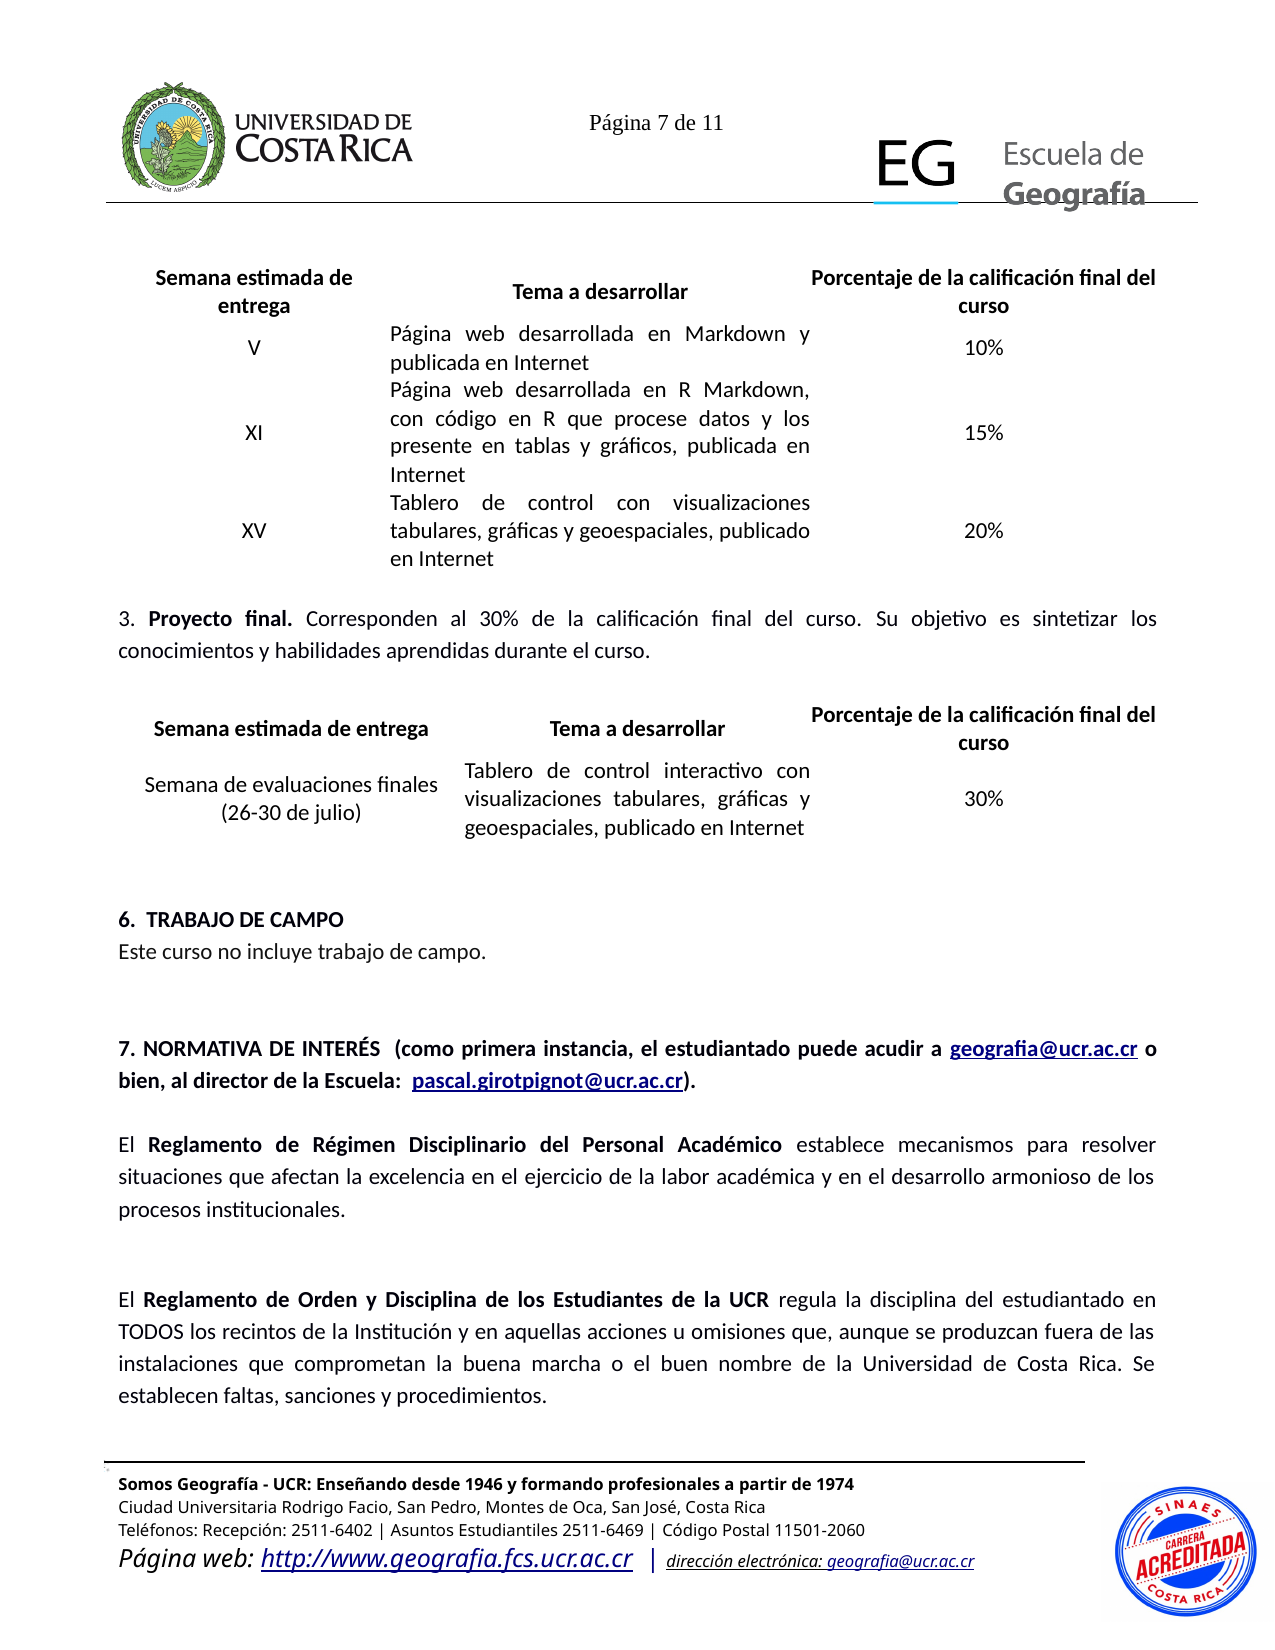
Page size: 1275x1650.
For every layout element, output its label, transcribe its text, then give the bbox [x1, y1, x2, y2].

table_cell Semana de evaluaciones finales (26-30 de julio) [118, 757, 464, 841]
table_cell 15% [811, 376, 1157, 488]
picture [103, 1452, 110, 1479]
table_cell 10% [811, 320, 1157, 376]
table_cell V [118, 320, 390, 376]
table_cell Página web desarrollada en Markdown y publicada en Internet [390, 320, 811, 376]
text El Reglamento de Orden y Disciplina de los Estudiantes de la UCR regula la disciplina del estudiantado en TODOS los recintos de la Institución y en aquellas acciones u omisiones que, aunque se produzcan fuera de las instalaciones que comprometan la buena marcha o el buen nombre de la Universidad de Costa Rica. Se establecen faltas, sanciones y procedimientos. [118, 1285, 1157, 1409]
table_header Semana estimada de entrega [118, 701, 464, 757]
table_header Semana estimada de entrega [118, 264, 390, 319]
table_cell Tablero de control interactivo con visualizaciones tabulares, gráficas y geoespaciales, publicado en Internet [464, 757, 811, 841]
text El Reglamento de Régimen Disciplinario del Personal Académico establece mecanismos para resolver situaciones que afectan la excelencia en el ejercicio de la labor académica y en el desarrollo armonioso de los procesos institucionales. [118, 1130, 1157, 1223]
table_cell 20% [811, 488, 1157, 572]
table_cell XI [118, 376, 390, 488]
picture [849, 96, 1169, 247]
table_header Tema a desarrollar [464, 701, 811, 757]
table_header Porcentaje de la calificación final del curso [811, 701, 1157, 757]
picture [1101, 1482, 1274, 1622]
text 7. NORMATIVA DE INTERÉS (como primera instancia, el estudiantado puede acudir a geografia@ucr.ac.cr o bien, al director de la Escuela: pascal.girotpignot@ucr.ac.cr). [118, 1034, 1157, 1094]
table_cell 30% [811, 757, 1157, 841]
text 3. Proyecto final. Corresponden al 30% de la calificación final del curso. Su objetivo es sintetizar los conocimientos y habilidades aprendidas durante el curso. [118, 604, 1157, 664]
table_cell XV [118, 488, 390, 572]
table_cell Tablero de control con visualizaciones tabulares, gráficas y geoespaciales, publicado en Internet [390, 488, 811, 572]
table_header Porcentaje de la calificación final del curso [811, 264, 1157, 319]
picture [118, 76, 417, 197]
table_cell Página web desarrollada en R Markdown, con código en R que procese datos y los presente en tablas y gráficos, publicada en Internet [390, 376, 811, 488]
text Este curso no incluye trabajo de campo. [118, 937, 1157, 965]
table_header Tema a desarrollar [390, 264, 811, 319]
text 6. TRABAJO DE CAMPO [118, 905, 1157, 933]
